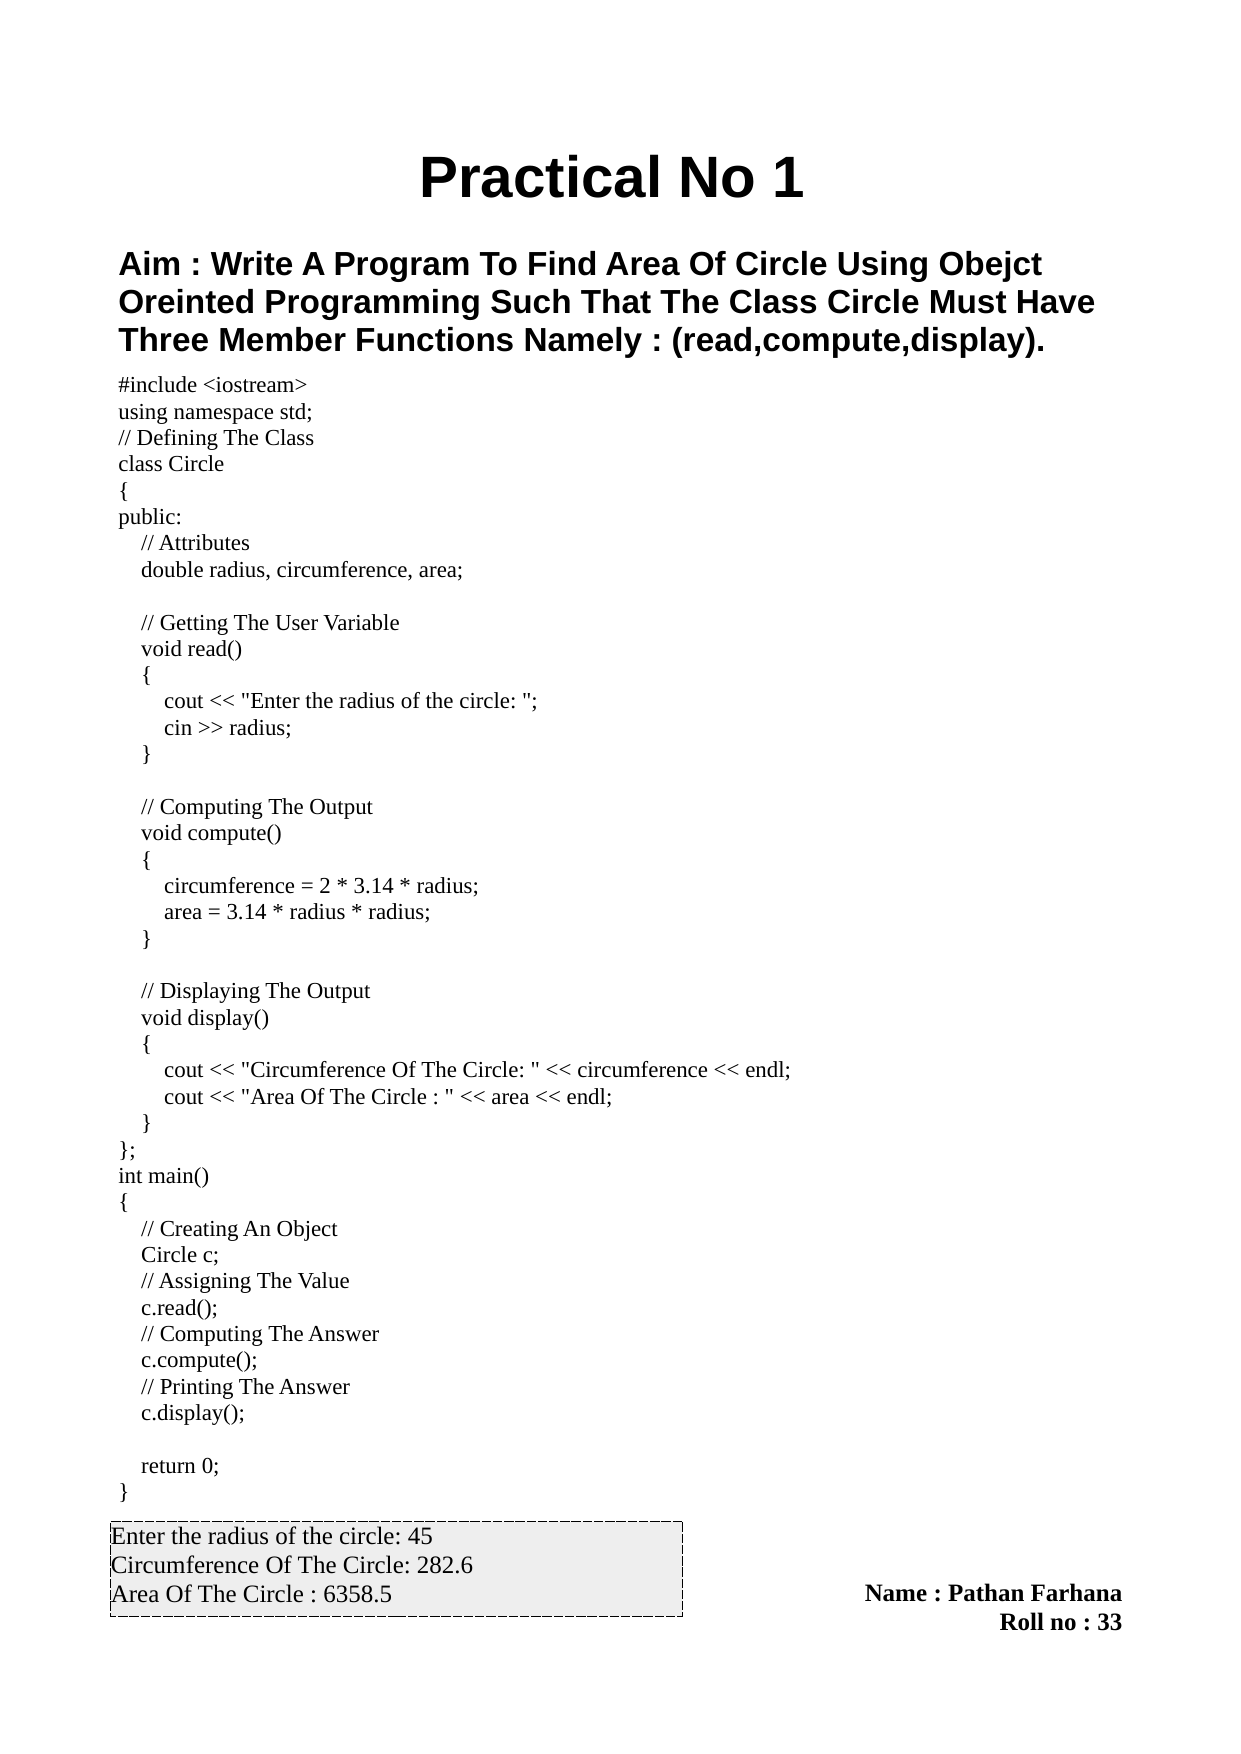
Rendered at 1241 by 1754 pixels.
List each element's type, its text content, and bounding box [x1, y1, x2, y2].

text int main() [118, 1162, 1122, 1188]
text { [118, 477, 1122, 503]
text circumference = 2 * 3.14 * radius; [118, 872, 1122, 898]
text { [118, 846, 1122, 872]
text #include <iostream> [118, 371, 1122, 398]
text { [118, 1030, 1122, 1057]
text c.display(); [118, 1399, 1122, 1426]
text c.read(); [118, 1294, 1122, 1320]
text void display() [118, 1004, 1122, 1030]
text { [118, 661, 1122, 688]
text cout << "Circumference Of The Circle: " << circumference << endl; [118, 1057, 1122, 1083]
text // Computing The Answer [118, 1320, 1122, 1346]
text // Assigning The Value [118, 1267, 1122, 1294]
text cout << "Enter the radius of the circle: "; [118, 688, 1122, 714]
text void compute() [118, 819, 1122, 846]
text void read() [118, 635, 1122, 661]
text // Defining The Class [118, 424, 1122, 450]
text // Computing The Output [118, 793, 1122, 819]
text // Getting The User Variable [118, 608, 1122, 635]
subtitle Aim : Write A Program To Find Area Of Circle Using Obejct Oreinted Programming Such That The Class Circle Must Have Three Member Functions Namely : (read,compute,display). [118, 243, 1122, 359]
text // Creating An Object [118, 1215, 1122, 1241]
text public: [118, 503, 1122, 529]
text return 0; [118, 1452, 1122, 1478]
text } [118, 925, 1122, 951]
text double radius, circumference, area; [118, 556, 1122, 582]
text } [118, 740, 1122, 767]
text area = 3.14 * radius * radius; [118, 898, 1122, 925]
text class Circle [118, 450, 1122, 477]
text cin >> radius; [118, 714, 1122, 740]
text Circle c; [118, 1241, 1122, 1267]
text using namespace std; [118, 398, 1122, 424]
text } [118, 1478, 1122, 1504]
title Practical No 1 [118, 143, 1122, 210]
text }; [118, 1136, 1122, 1162]
text cout << "Area Of The Circle : " << area << endl; [118, 1083, 1122, 1109]
text { [118, 1188, 1122, 1215]
text // Printing The Answer [118, 1373, 1122, 1399]
text } [118, 1109, 1122, 1136]
text // Displaying The Output [118, 977, 1122, 1004]
text // Attributes [118, 529, 1122, 556]
text c.compute(); [118, 1346, 1122, 1373]
